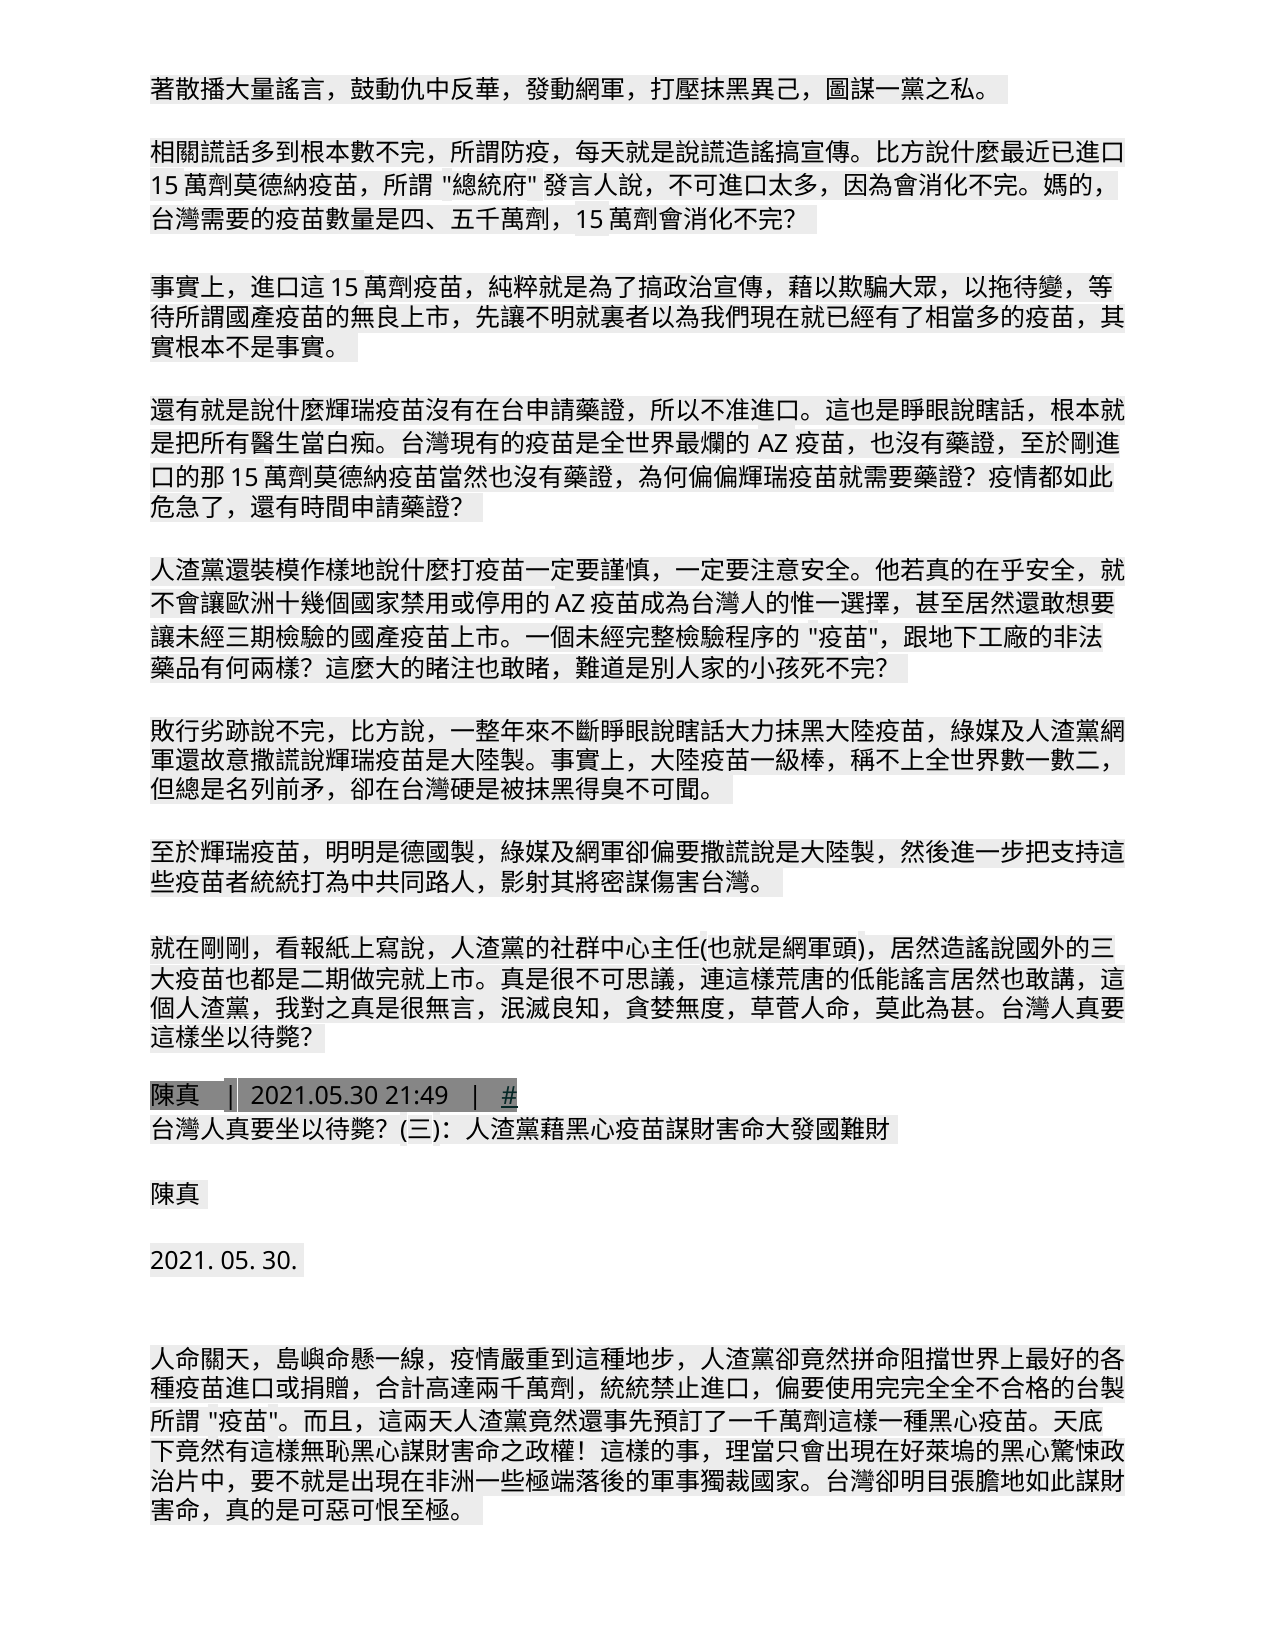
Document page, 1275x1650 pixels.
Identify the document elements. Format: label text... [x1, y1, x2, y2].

text 台灣人真要坐以待斃？(三)：人渣黨藉黑心疫苗謀財害命大發國難財 陳真 2021. 05. 30. 人命關天，島嶼命懸一線，疫情嚴重到這種地步，人渣黨卻竟然拼命阻擋世界上最好的各種疫苗進口或捐贈，合計高達兩千萬劑，統統禁止進口，偏要使用完完全全不合格的台製所謂 "疫苗"。而且，這兩天人渣黨竟然還事先預訂了一千萬劑這樣一種黑心疫苗。天底下竟然有這樣無恥黑心謀財害命之政權！這樣的事，理當只會出現在好萊塢的黑心驚悚政治片中，要不就是出現在非洲一些極端落後的軍事獨裁國家。台灣卻明目張膽地如此謀財害命，真的是可惡可恨至極。 台灣人每天被洗腦，自我陶醉什麼民主，但實際上台灣政治卻宛若帝制，統治者根本不在乎人們死活，凡事完全就是一兩個人說了算，而且所作所為從來都不是以大眾福祉為目標，而是以撈錢奪權卡位搶資源騙選票為惟一目的。不管再怎麼樣黑心無恥荒唐卑劣之事，只要人渣黨一兩個人愛怎麼幹就能怎麼幹。 我去查了一下這間準備上市黑心疫苗的生技公司，叫做 "高端疫苗"，股價在短短一年內，從一張兩萬四，漲到現在一張四十多萬，漲了17至18倍。趙少康說，這群大發國難財者，光是靠炒股就已經賺了一百億。但是，這間公司卻與人渣黨合謀，連最基本的三期試驗也不做，竟然直接就要上市，叫台灣人去打土產黑心疫苗，再賺一大票。 全世界最好的疫苗，人渣黨千方百計阻擋，卻要為了謀財，硬是要強迫台灣人去打完完全全不合格的黑心疫苗，如果這等行徑不叫做撒旦，什麼是撒旦？這樣的事竟然就要這樣硬幹！台灣人真的要坐以待斃？ 疫情已經夠慘了，居然還要強迫台灣人去打黑心疫苗，把所有人的性命與健康全給睹上！而且這還不包括打黑心疫苗之後長期不可測的後遺症風險。台灣人真的要坐以待斃？ 我有想過一些方法，例如在不影響防疫的前提原則下，每次兩人一組 (兩人集會便不適用集遊法，警方無法驅離，無法強制解散或逮捕)，去所謂總統府或人渣黨中央黨部等等據點，舉牌輪流靜站。 我知道你一定會說這樣做沒有用，我猜應該也不會有什麼用，畢竟媒體完全掌握在人渣黨手裏。我聽學姐說，知道這些黑心事實者非常稀少，絕大部份台灣人，包括學界，大部份人仍然還在傻乎乎地熱烈擁護人渣黨的防疫鬼話。可是，難道我們就這樣坐以待斃？ [150, 1112, 1125, 1559]
text 陳真 | 2021.05.30 21:49 | # [150, 1078, 1125, 1112]
text 台灣人真要坐以待斃？(二)：疫苗黑幫 陳真 2021. 05. 30. 幾年前去印度，發現那邊的水就算煮開了居然也不能喝，太髒了。大部份住家根本沒有自來水。印度是核武大國，數理能力傑出，卻連個乾淨飲水也不可得，無數窮人小孩因為污水感染腸胃炎及各項傳染病而死，特別是幼兒，致死率非常高。 根據印度官方研究機構 NITI Aayog (National Institution for Transforming India) 的統計，印度大約四成人口(約六億人)無法取得乾淨飲水，每年約有二十萬人因此死亡，此一問題將逐年嚴重。為什麼會這樣？做些基本的水利工程，讓人民有乾淨的水喝有那麼難嗎？ 印度是全世界水資源最豐沛的國家之一，取得日常乾淨飲水竟如此艱難。百思不解之餘，我特別針對這問題做了點研究。其實原因很簡單，並不是政府做不到，而是他根本不想做，甚至加以阻撓與攻擊。為什麼呢？就如印度著名全球水資源專家 Asit Biswas 教授所說，印度各黨派政客根本無意於解決飲水問題，因為他們從這樣一種落後公衛體系中獲取源源不絕的私人暴利。 Biswas 教授更以 "Water Mafia" (水資源黑幫) 來形容這樣一種制度性的貪腐現象。此一現象的背後結構性因素就是自欺欺人的所謂 "民主"。簡單說，當整個印度的絕大部份財富、土地與各項資源掌握在極少數人手裏時，他何必去做對全民有利之事？ 以水資源為例，就如Biswas 教授所說，乾淨飲水越缺乏，那些通常由政客與財團所掌控的私人水公司就越有暴利可圖，藉著販賣所謂 "礦泉水" 或其它供水管道，可謂一本萬利，比賣石油還好賺。 這類醜陋作為，表面上全是 "民主"，全是 "合法"，但是，一究其實，實際政策內涵卻是以圖利極少數人為目的，並以犧牲絕大多數人的身家性命為代價。即便是主管水資源的官方單位，同樣是弊案連連，長期中飽私囊，而且官官相護，不了了之。 也許你會問，印度人民連乾淨的水都沒得喝，都不會生氣嗎？當然不會。不但不會，一些飲水問題越嚴重的地區，也許因為貧窮落後與知識匱乏，卻反而越是這群滿口民主自由的 "水資源黑幫" 政客及無良財團的忠實支持者。 這跟台灣很像，除了控制輿論、撒謊搞宣傳及洗腦抹黑政敵之外，籠絡方法之一就是給現金，或是以人頭為單位發給幾瓶礦泉水，說是政府給的一種 "福利"，或是開立類似 "2025無核家園" 、"十年內水電費絕不漲價" 之類純粹信口開河隨口瞎掰的各項政策空頭支票。 台灣的疫苗問題亦是如此，不是買不到，而是這個人渣黨根本不想買。誰敢說要買疫苗，誰就是黨的敵人，動輒遭受攻擊與抹黑。為什麼呢？因為各路人渣藉機大發國難財，並打算掩護國內生技公司，以政治取代專業，硬要上市未經三期檢驗合格的台製 "疫苗"，拿全民的生命睹一把更大票的，於是滿口謊言，百般阻撓真正優秀且安全的疫苗進口，並藉著散播大量謠言，鼓動仇中反華，發動網軍，打壓抹黑異己，圖謀一黨之私。 相關謊話多到根本數不完，所謂防疫，每天就是說謊造謠搞宣傳。比方說什麼最近已進口15萬劑莫德納疫苗，所謂 "總統府" 發言人說，不可進口太多，因為會消化不完。媽的，台灣需要的疫苗數量是四、五千萬劑，15萬劑會消化不完？ 事實上，進口這15萬劑疫苗，純粹就是為了搞政治宣傳，藉以欺騙大眾，以拖待變，等待所謂國產疫苗的無良上市，先讓不明就裏者以為我們現在就已經有了相當多的疫苗，其實根本不是事實。 還有就是說什麼輝瑞疫苗沒有在台申請藥證，所以不准進口。這也是睜眼說瞎話，根本就是把所有醫生當白痴。台灣現有的疫苗是全世界最爛的 AZ 疫苗，也沒有藥證，至於剛進口的那15萬劑莫德納疫苗當然也沒有藥證，為何偏偏輝瑞疫苗就需要藥證？疫情都如此危急了，還有時間申請藥證？ 人渣黨還裝模作樣地說什麼打疫苗一定要謹慎，一定要注意安全。他若真的在乎安全，就不會讓歐洲十幾個國家禁用或停用的AZ疫苗成為台灣人的惟一選擇，甚至居然還敢想要讓未經三期檢驗的國產疫苗上市。一個未經完整檢驗程序的 "疫苗"，跟地下工廠的非法藥品有何兩樣？這麼大的睹注也敢睹，難道是別人家的小孩死不完？ 敗行劣跡說不完，比方說，一整年來不斷睜眼說瞎話大力抹黑大陸疫苗，綠媒及人渣黨網軍還故意撒謊說輝瑞疫苗是大陸製。事實上，大陸疫苗一級棒，稱不上全世界數一數二，但總是名列前矛，卻在台灣硬是被抹黑得臭不可聞。 至於輝瑞疫苗，明明是德國製，綠媒及網軍卻偏要撒謊說是大陸製，然後進一步把支持這些疫苗者統統打為中共同路人，影射其將密謀傷害台灣。 就在剛剛，看報紙上寫說，人渣黨的社群中心主任(也就是網軍頭)，居然造謠說國外的三大疫苗也都是二期做完就上市。真是很不可思議，連這樣荒唐的低能謠言居然也敢講，這個人渣黨，我對之真是很無言，泯滅良知，貪婪無度，草菅人命，莫此為甚。台灣人真要這樣坐以待斃？ [150, 75, 1125, 1053]
